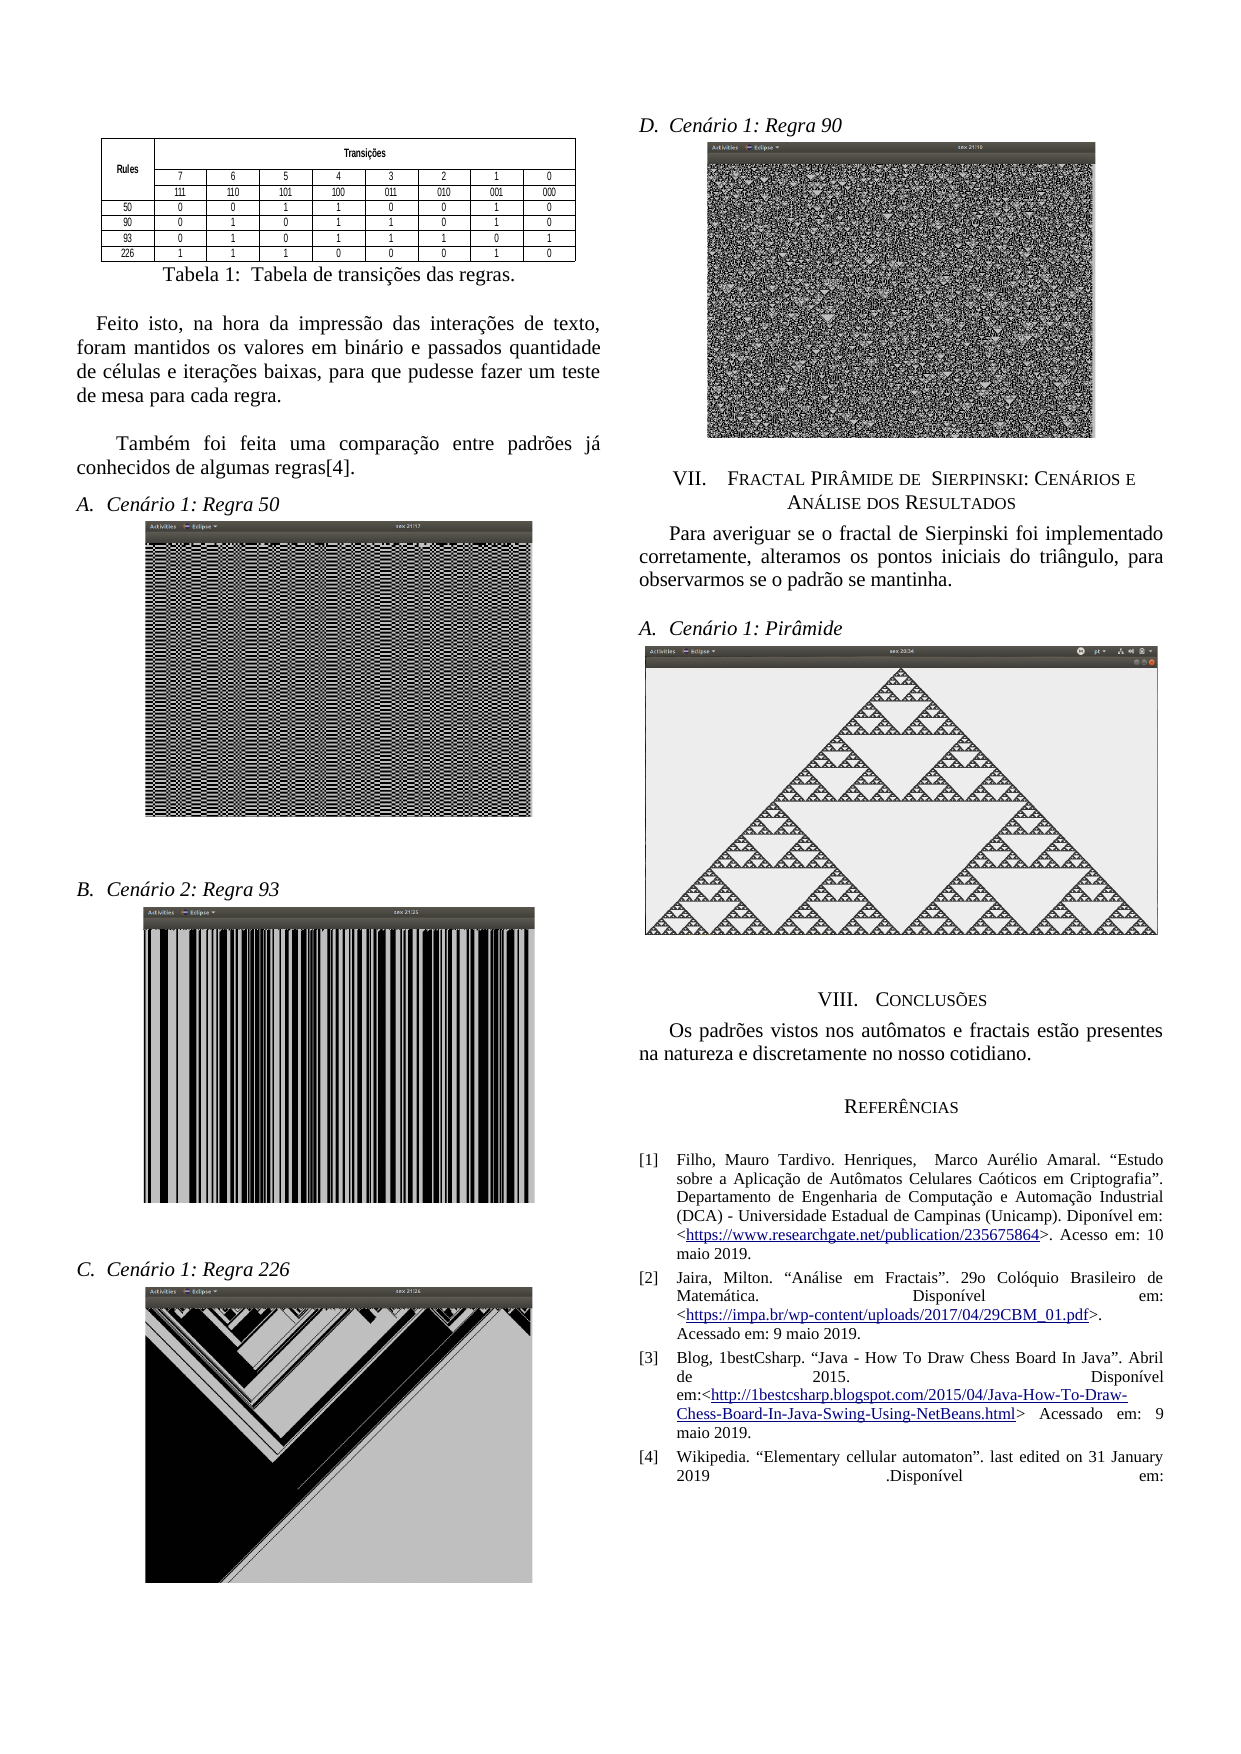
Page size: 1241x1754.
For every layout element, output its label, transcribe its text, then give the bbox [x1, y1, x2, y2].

text Também foi feita uma comparação entre padrões já conhecidos de algumas regras[4]. [76, 431, 601, 479]
list Filho, Mauro Tardivo. Henriques, Marco Aurélio Amaral. “Estudo sobre a Aplicação de Autômatos Celulares Caóticos em Criptografia”. Departamento de Engenharia de Computação e Automação Industrial (DCA) - Universidade Estadual de Campinas (Unicamp). Diponível em: <https://www.researchgate.net/publication/235675864>. Acesso em: 10 maio 2019. [639, 1150, 1164, 1263]
text Para averiguar se o fractal de Sierpinski foi implementado corretamente, alteramos os pontos iniciais do triângulo, para observarmos se o padrão se mantinha. [639, 522, 1164, 591]
subtitle Conclusões [639, 987, 1164, 1011]
list Wikipedia. “Elementary cellular automaton”. last edited on 31 January 2019 .Disponível em: [639, 1447, 1164, 1485]
subtitle Cenário 1: Regra 226 [76, 1257, 601, 1281]
subtitle Cenário 2: Regra 93 [76, 877, 601, 901]
picture [707, 142, 1096, 438]
subtitle Referências [639, 1094, 1164, 1118]
picture [145, 521, 533, 817]
list Jaira, Milton. “Análise em Fractais”. 29o Colóquio Brasileiro de Matemática. Disponível em: <https://impa.br/wp-content/uploads/2017/04/29CBM_01.pdf>. Acessado em: 9 maio 2019. [639, 1268, 1164, 1343]
picture [145, 1287, 533, 1583]
text Os padrões vistos nos autômatos e fractais estão presentes na natureza e discretamente no nosso cotidiano. [639, 1019, 1164, 1065]
subtitle Cenário 1: Pirâmide [639, 616, 1164, 640]
text Tabela 1: Tabela de transições das regras. [76, 143, 601, 286]
picture [645, 646, 1158, 935]
subtitle Cenário 1: Regra 90 [639, 112, 1164, 137]
text Feito isto, na hora da impressão das interações de texto, foram mantidos os valores em binário e passados quantidade de células e iterações baixas, para que pudesse fazer um teste de mesa para cada regra. [76, 311, 601, 407]
list Blog, 1bestCsharp. “Java - How To Draw Chess Board In Java”. Abril de 2015. Disponível em:<http://1bestcsharp.blogspot.com/2015/04/Java-How-To-Draw-Chess-Board-In-Java-Swing-Using-NetBeans.html> Acessado em: 9 maio 2019. [639, 1348, 1164, 1442]
subtitle Fractal Pirâmide de Sierpinski: Cenários e Análise dos Resultados [639, 466, 1164, 514]
subtitle Cenário 1: Regra 50 [76, 491, 601, 516]
picture [143, 907, 535, 1203]
